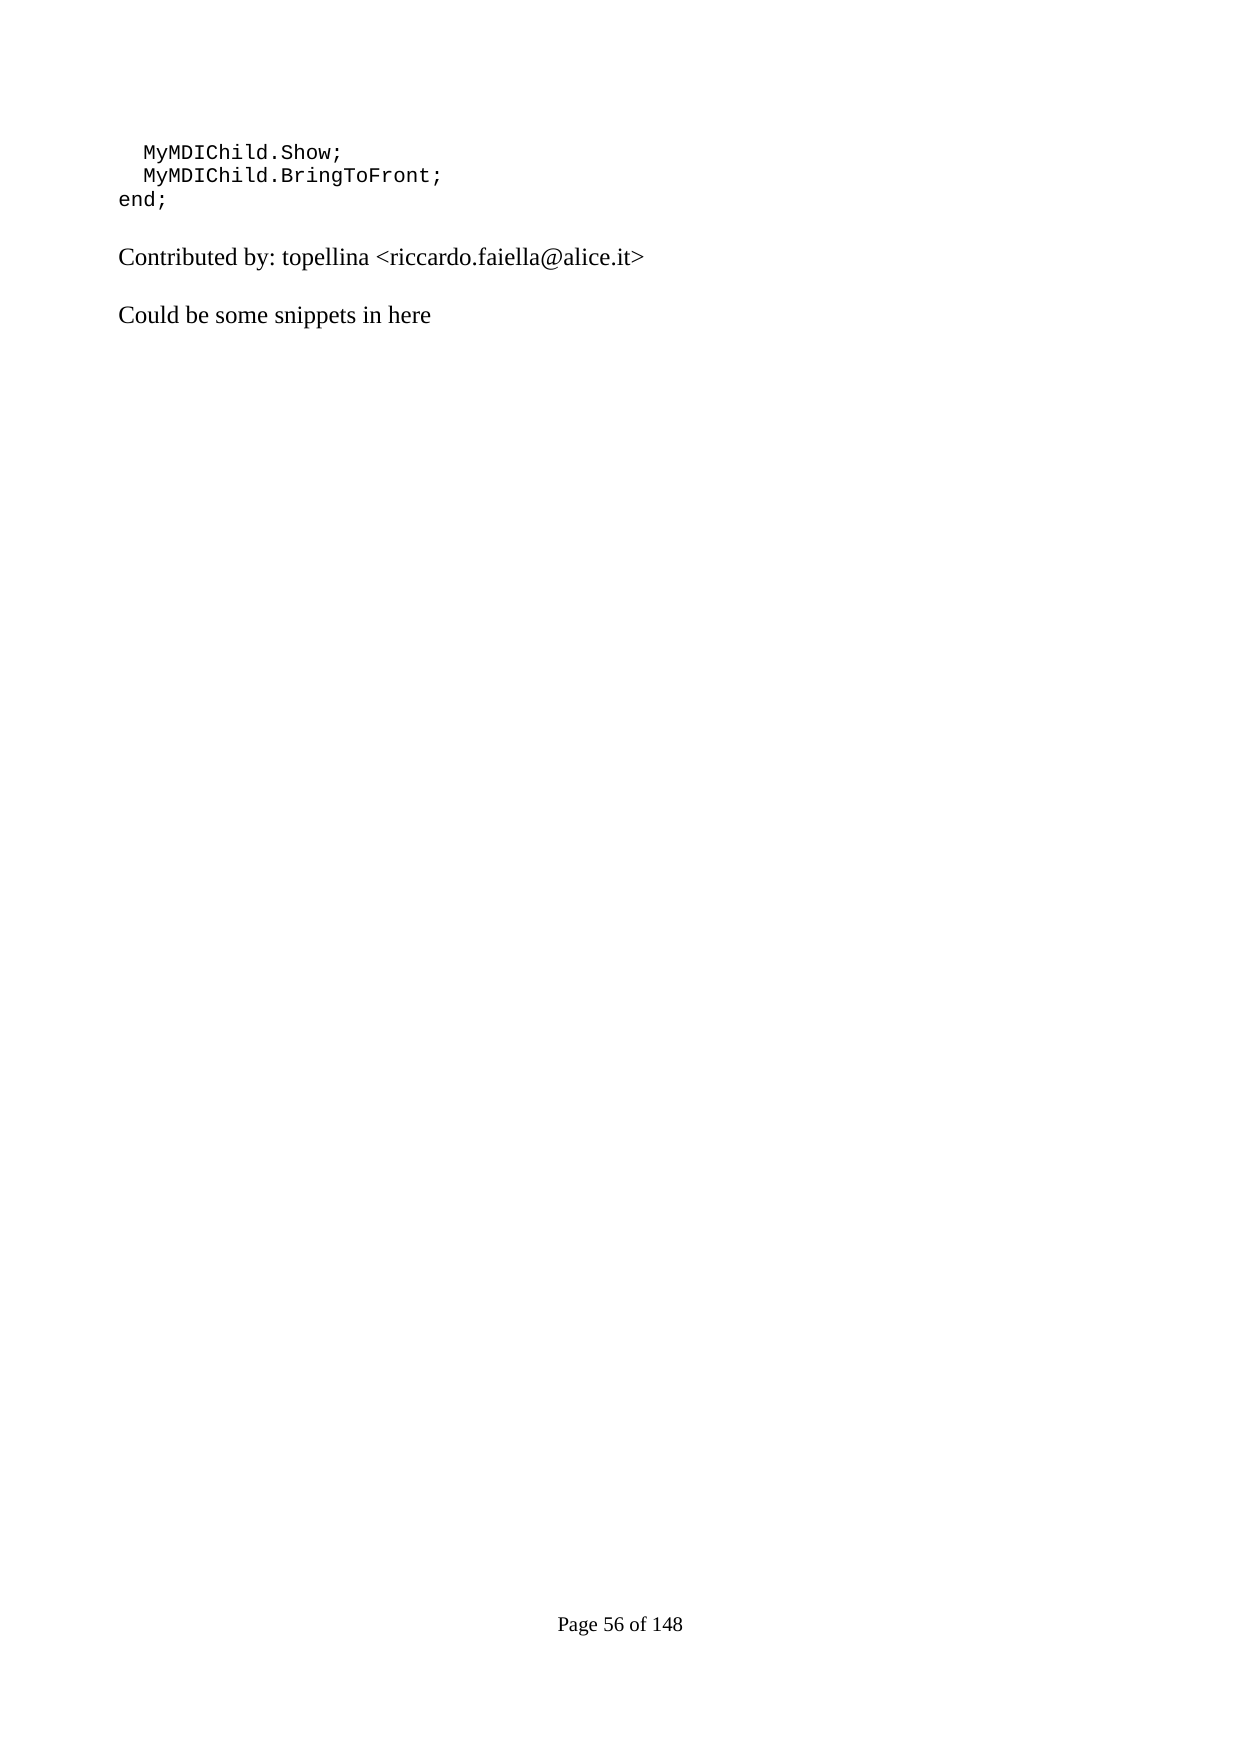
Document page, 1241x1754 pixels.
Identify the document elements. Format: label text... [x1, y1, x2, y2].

text end; [118, 189, 1122, 213]
text MyMDIChild.BringToFront; [118, 165, 1122, 189]
text Could be some snippets in here [118, 300, 1122, 329]
text MyMDIChild.Show; [118, 142, 1122, 165]
text Contributed by: topellina <riccardo.faiella@alice.it> [118, 242, 1122, 271]
